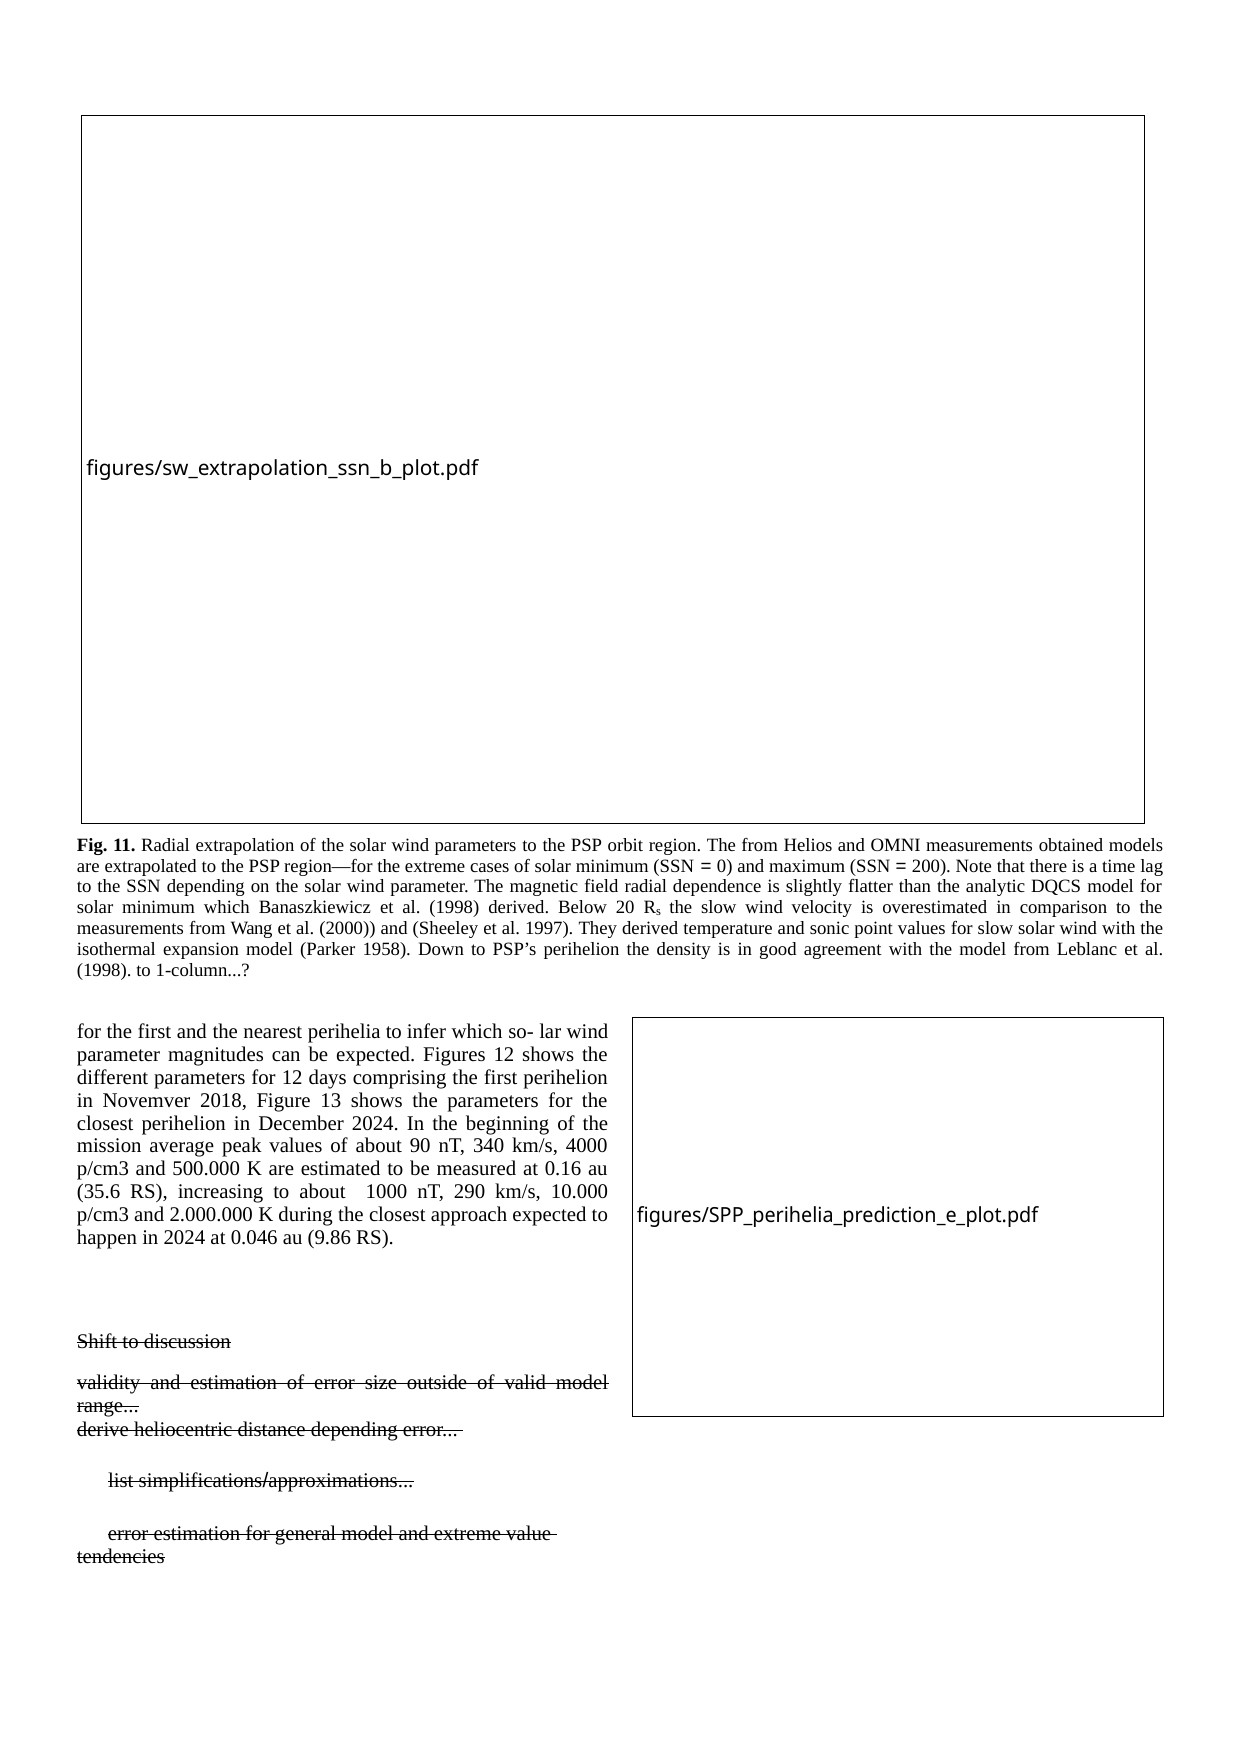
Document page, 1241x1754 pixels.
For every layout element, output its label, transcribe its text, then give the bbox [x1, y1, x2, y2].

text validity and estimation of error size outside of valid model range... [77, 1371, 608, 1383]
text validity and estimation of error size outside of valid model range... [77, 1384, 608, 1417]
text for the first and the nearest perihelia to infer which so- lar wind parameter magnitudes can be expected. Figures 12 shows the different parameters for 12 days comprising the first perihelion in Novemver 2018, Figure 13 shows the parameters for the closest perihelion in December 2024. In the beginning of the mission average peak values of about 90 nT, 340 km/s, 4000 p/cm3 and 500.000 K are estimated to be measured at 0.16 au (35.6 RS), increasing to about 1000 nT, 290 km/s, 10.000 p/cm3 and 2.000.000 K during the closest approach expected to happen in 2024 at 0.046 au (9.86 RS). [77, 1020, 608, 1249]
text figures/sw_extrapolation_ssn_b_plot.pdf [86, 453, 1144, 482]
text Fig. 11. Radial extrapolation of the solar wind parameters to the PSP orbit region. The from Helios and OMNI measurements obtained models are extrapolated to the PSP region—for the extreme cases of solar minimum (SSN = 0) and maximum (SSN = 200). Note that there is a time lag to the SSN depending on the solar wind parameter. The magnetic field radial dependence is slightly flatter than the analytic DQCS model for solar minimum which Banaszkiewicz et al. (1998) derived. Below 20 Rs the slow wind velocity is overestimated in comparison to the measurements from Wang et al. (2000)) and (Sheeley et al. 1997). They derived temperature and sonic point values for slow solar wind with the isothermal expansion model (Parker 1958). Down to PSP’s perihelion the density is in good agreement with the model from Leblanc et al. (1998). to 1-column...? [77, 834, 1164, 980]
text figures/SPP_perihelia_prediction_e_plot.pdf [637, 1200, 1163, 1228]
text Shift to discussion [77, 1330, 608, 1353]
text error estimation for general model and extreme value tendencies [77, 1522, 637, 1568]
text derive heliocentric distance depending error... list simplifications/approximations... [77, 1417, 482, 1492]
